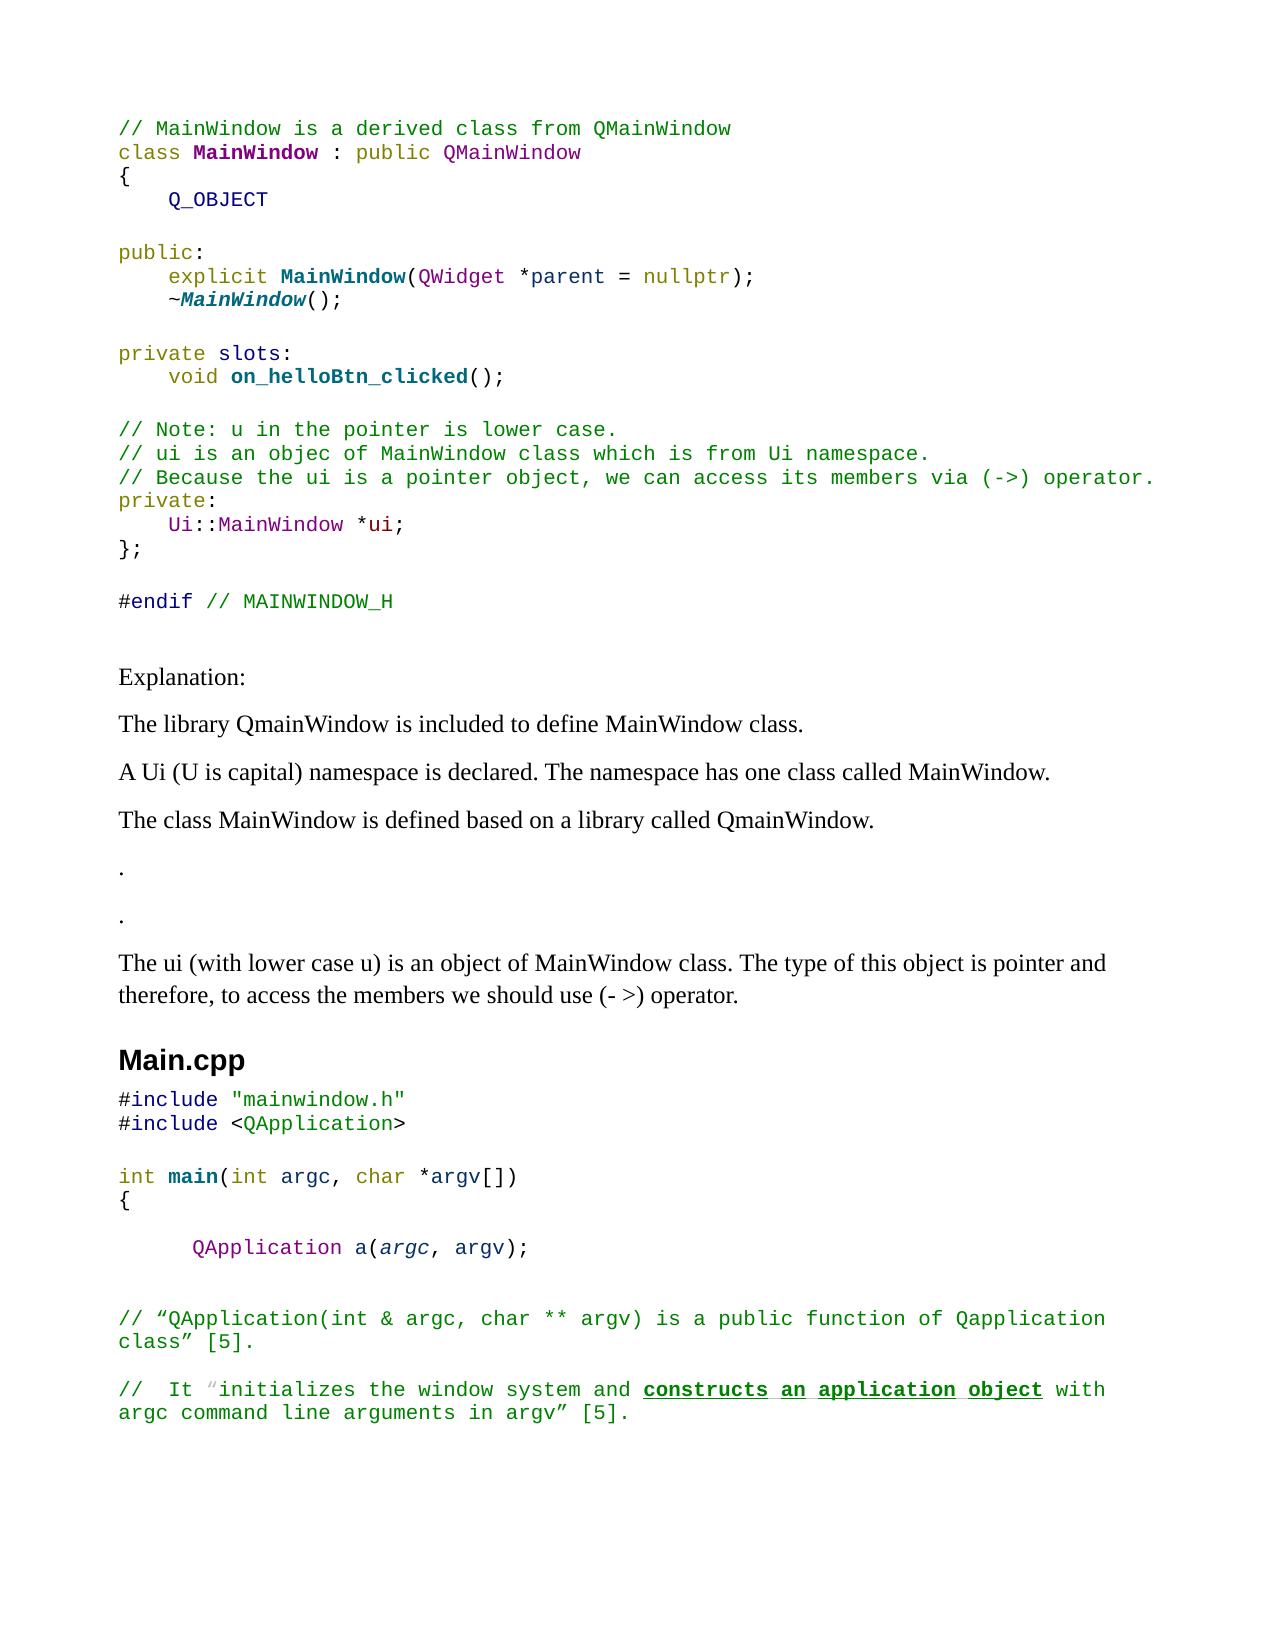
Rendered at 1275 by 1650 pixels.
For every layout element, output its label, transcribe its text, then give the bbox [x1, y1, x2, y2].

text public: [118, 242, 1157, 266]
text // It “initializes the window system and constructs an application object with argc command line arguments in argv” [5]. [118, 1379, 1157, 1426]
text #include "mainwindow.h" [118, 1089, 1157, 1113]
text class MainWindow : public QMainWindow [118, 142, 1157, 165]
text // ui is an objec of MainWindow class which is from Ui namespace. [118, 443, 1157, 467]
text . [118, 852, 1157, 881]
text QApplication a(argc, argv); [118, 1237, 1157, 1260]
text // Because the ui is a pointer object, we can access its members via (->) operator. [118, 467, 1157, 490]
text #include <QApplication> [118, 1113, 1157, 1136]
text void on_helloBtn_clicked(); [118, 366, 1157, 390]
text // Note: u in the pointer is lower case. [118, 419, 1157, 443]
text explicit MainWindow(QWidget *parent = nullptr); [118, 266, 1157, 289]
subtitle Main.cpp [118, 1043, 1157, 1077]
text // MainWindow is a derived class from QMainWindow [118, 118, 1157, 142]
text private: [118, 490, 1157, 514]
text }; [118, 538, 1157, 561]
text { [118, 1189, 1157, 1213]
text The class MainWindow is defined based on a library called QmainWindow. [118, 805, 1157, 833]
text int main(int argc, char *argv[]) [118, 1166, 1157, 1189]
text #endif // MAINWINDOW_H [118, 591, 1157, 614]
text private slots: [118, 343, 1157, 366]
text Q_OBJECT [118, 189, 1157, 213]
text The ui (with lower case u) is an object of MainWindow class. The type of this object is pointer and therefore, to access the members we should use (- >) operator. [118, 948, 1157, 1009]
text Ui::MainWindow *ui; [118, 514, 1157, 538]
text ~MainWindow(); [118, 289, 1157, 313]
text { [118, 165, 1157, 189]
text . [118, 900, 1157, 929]
text A Ui (U is capital) namespace is declared. The namespace has one class called MainWindow. [118, 757, 1157, 786]
text // “QApplication(int & argc, char ** argv) is a public function of Qapplication class” [5]. [118, 1308, 1157, 1355]
text Explanation: [118, 662, 1157, 691]
text The library QmainWindow is included to define MainWindow class. [118, 709, 1157, 738]
